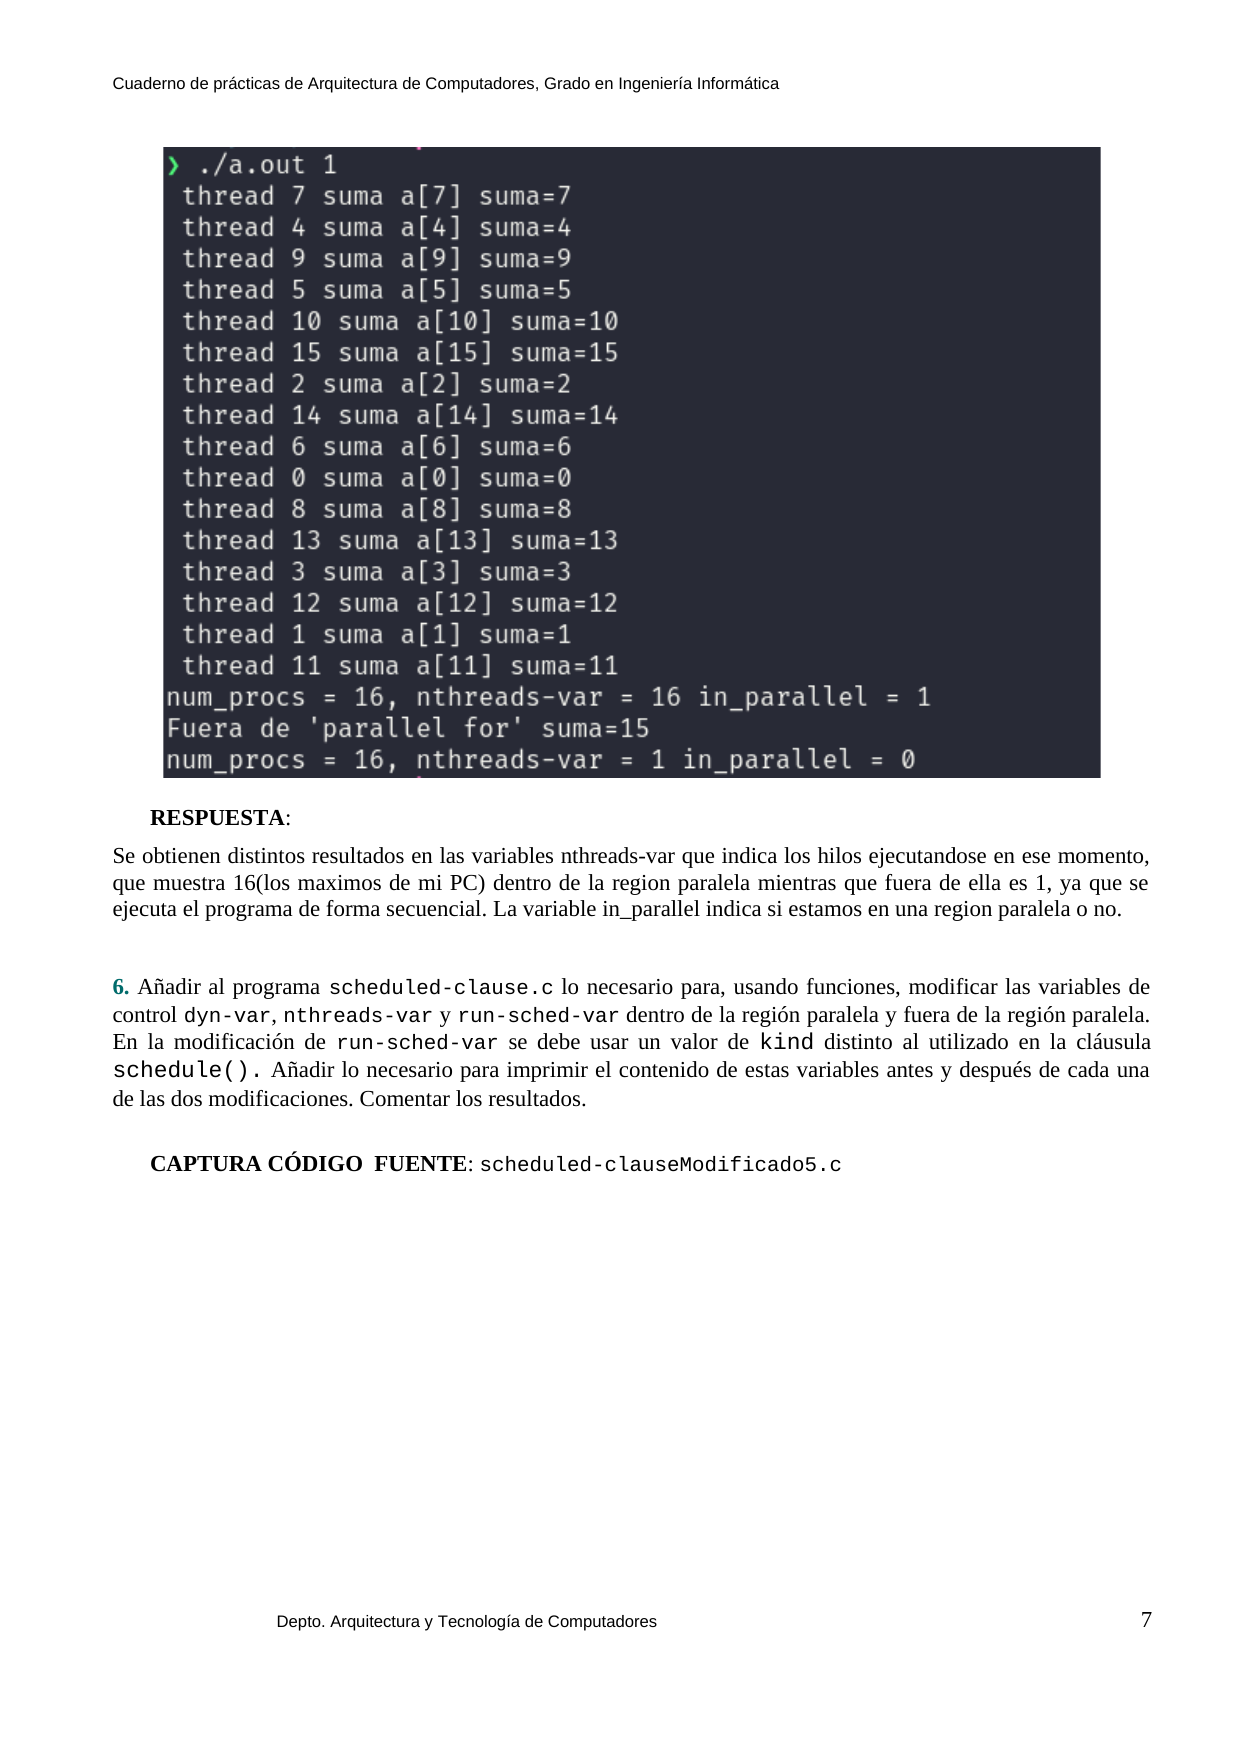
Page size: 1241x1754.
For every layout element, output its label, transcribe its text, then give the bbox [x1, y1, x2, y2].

text RESPUESTA: [150, 804, 1152, 830]
list Se obtienen distintos resultados en las variables nthreads-var que indica los hilos ejecutandose en ese momento, que muestra 16(los maximos de mi PC) dentro de la region paralela mientras que fuera de ella es 1, ya que se ejecuta el programa de forma secuencial. La variable in_parallel indica si estamos en una region paralela o no. [112, 843, 1152, 922]
list 6. Añadir al programa scheduled-clause.c lo necesario para, usando funciones, modificar las variables de control dyn-var, nthreads-var y run-sched-var dentro de la región paralela y fuera de la región paralela. En la modificación de run-sched-var se debe usar un valor de kind distinto al utilizado en la cláusula schedule(). Añadir lo necesario para imprimir el contenido de estas variables antes y después de cada una de las dos modificaciones. Comentar los resultados. [112, 973, 1152, 1111]
picture [163, 147, 1101, 778]
text CAPTURA CÓDIGO FUENTE: scheduled-clauseModificado5.c [150, 1150, 1152, 1177]
